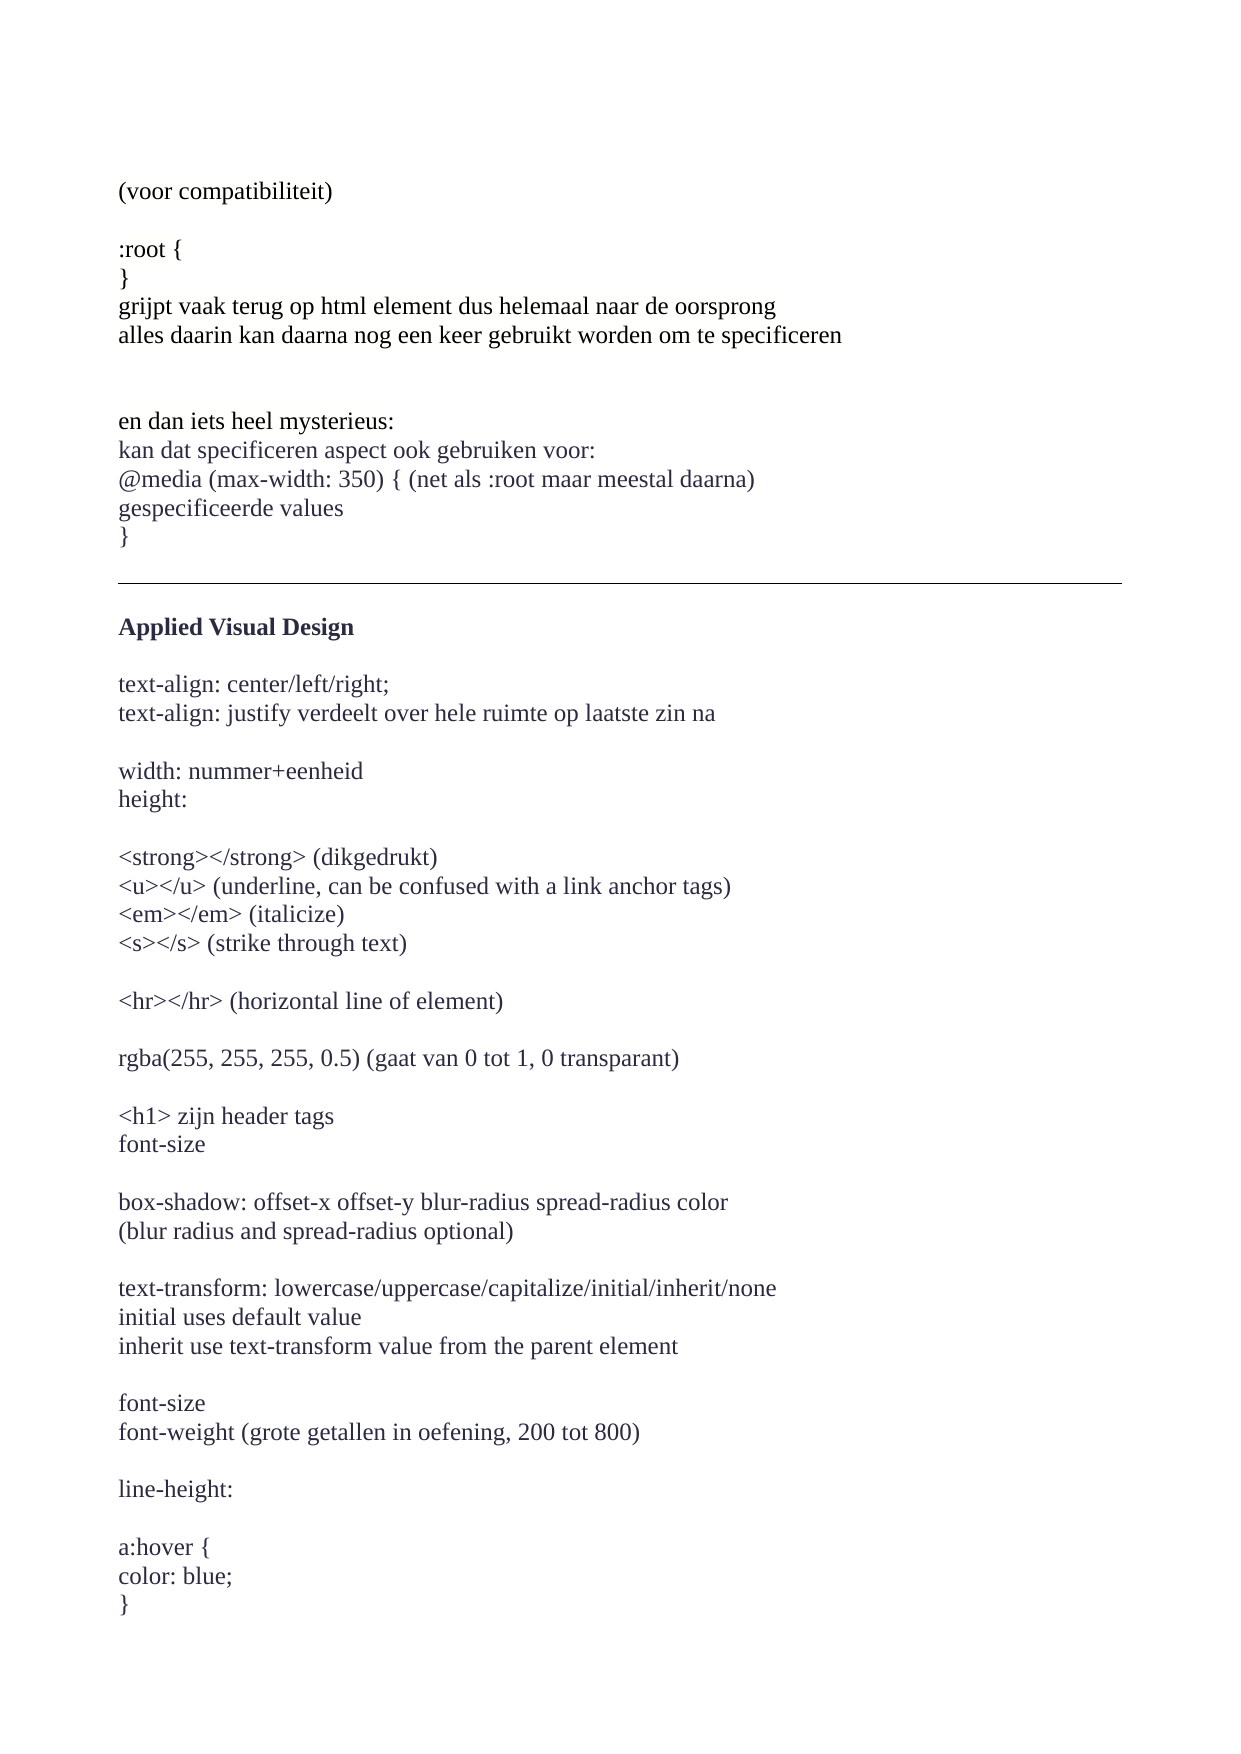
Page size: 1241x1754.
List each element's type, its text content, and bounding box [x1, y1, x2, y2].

text :root { [118, 234, 1122, 263]
text a:hover { [118, 1532, 1122, 1561]
text en dan iets heel mysterieus: [118, 406, 1122, 435]
text text-align: justify verdeelt over hele ruimte op laatste zin na [118, 698, 1122, 727]
text rgba(255, 255, 255, 0.5) (gaat van 0 tot 1, 0 transparant) [118, 1043, 1122, 1072]
text gespecificeerde values [118, 493, 1122, 521]
text initial uses default value [118, 1302, 1122, 1331]
text } [118, 521, 1122, 550]
text <s></s> (strike through text) [118, 928, 1122, 957]
text (voor compatibiliteit) [118, 176, 1122, 205]
text box-shadow: offset-x offset-y blur-radius spread-radius color [118, 1187, 1122, 1216]
text font-size [118, 1129, 1122, 1158]
text (blur radius and spread-radius optional) [118, 1216, 1122, 1244]
text <h1> zijn header tags [118, 1101, 1122, 1129]
text color: blue; [118, 1561, 1122, 1589]
text line-height: [118, 1474, 1122, 1503]
text alles daarin kan daarna nog een keer gebruikt worden om te specificeren [118, 320, 1122, 349]
text <strong></strong> (dikgedrukt) [118, 842, 1122, 871]
text <hr></hr> (horizontal line of element) [118, 986, 1122, 1014]
text text-transform: lowercase/uppercase/capitalize/initial/inherit/none [118, 1273, 1122, 1302]
text kan dat specificeren aspect ook gebruiken voor: @media (max-width: 350) { (net als :root maar meestal daarna) [118, 435, 1122, 493]
text Applied Visual Design [118, 612, 1122, 641]
text font-weight (grote getallen in oefening, 200 tot 800) [118, 1417, 1122, 1446]
text width: nummer+eenheid [118, 756, 1122, 784]
text font-size [118, 1388, 1122, 1417]
text grijpt vaak terug op html element dus helemaal naar de oorsprong [118, 291, 1122, 320]
text } [118, 263, 1122, 291]
text <em></em> (italicize) [118, 899, 1122, 928]
text inherit use text-transform value from the parent element [118, 1331, 1122, 1359]
text <u></u> (underline, can be confused with a link anchor tags) [118, 871, 1122, 899]
text } [118, 1589, 1122, 1618]
text height: [118, 784, 1122, 813]
text text-align: center/left/right; [118, 669, 1122, 698]
